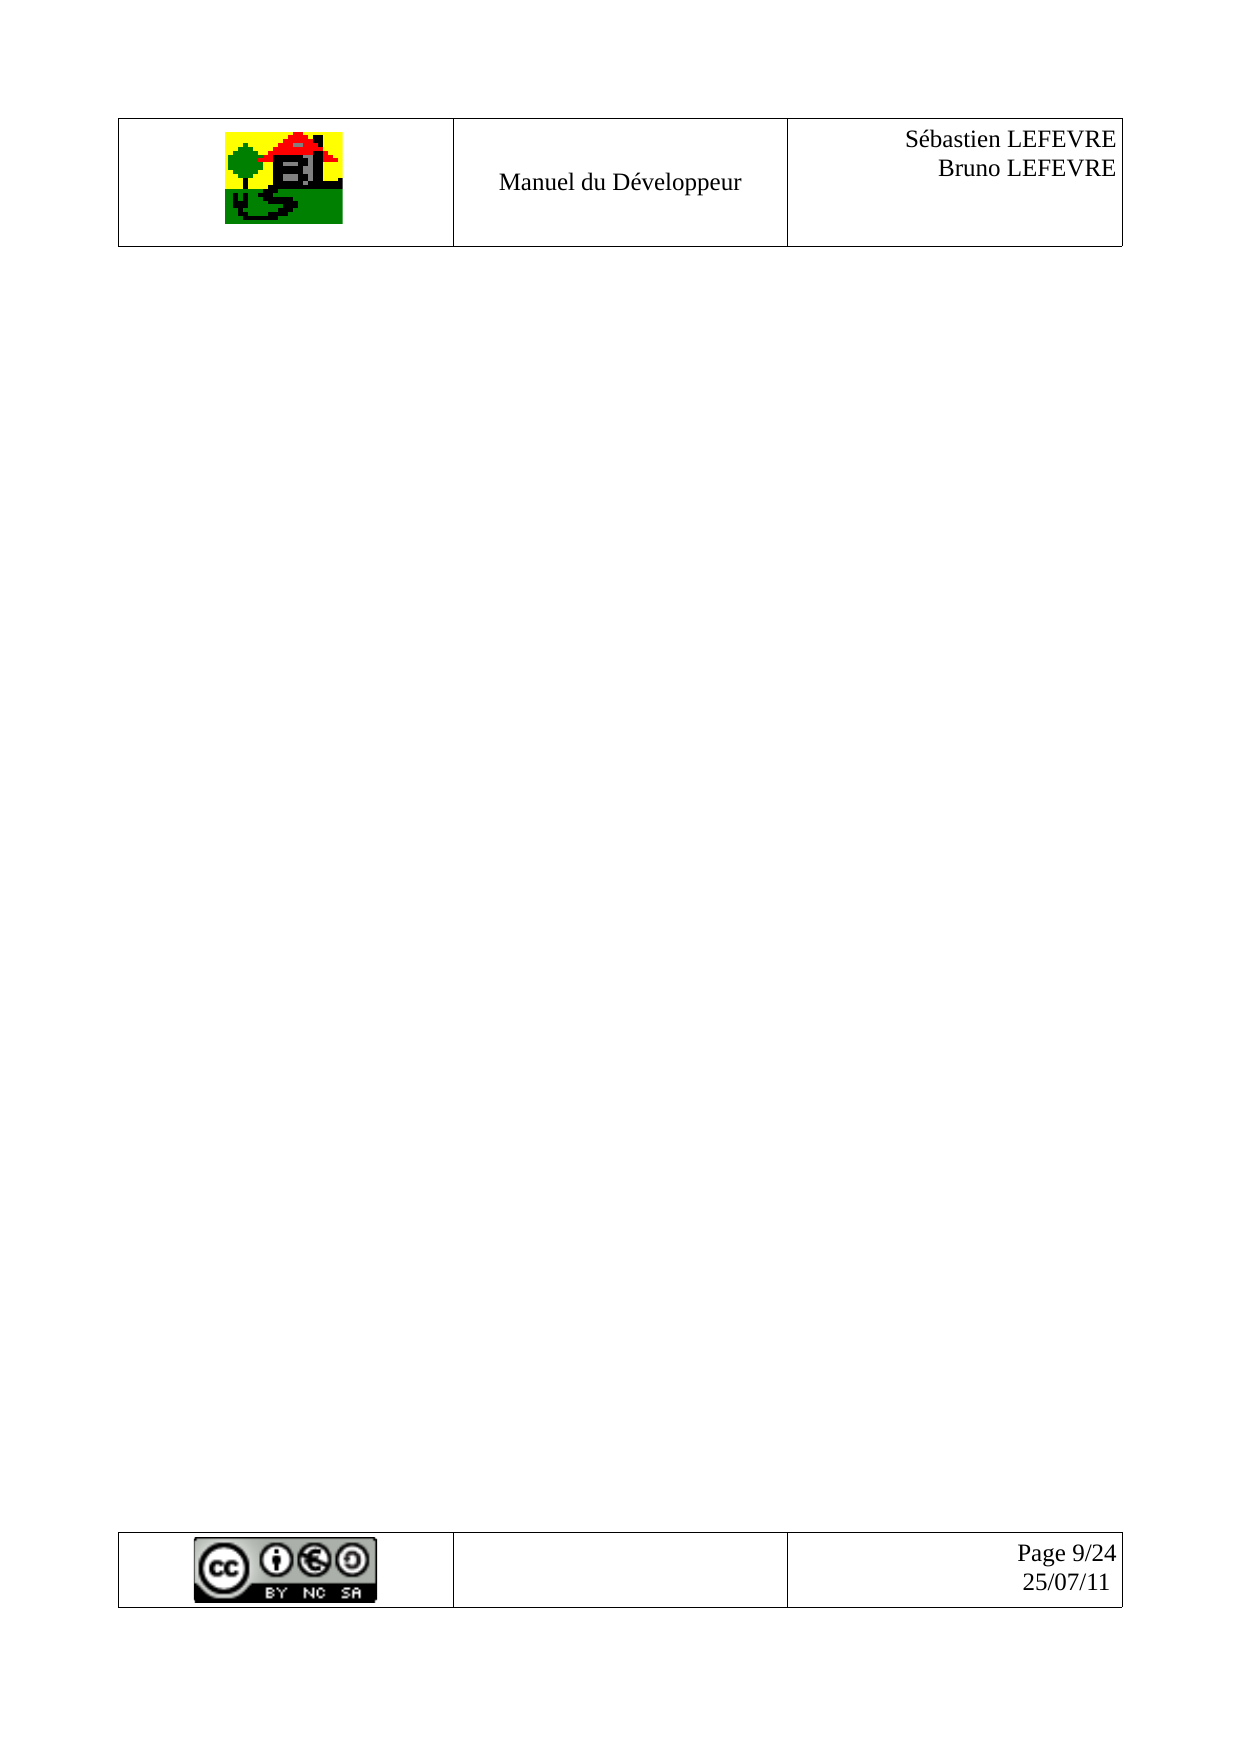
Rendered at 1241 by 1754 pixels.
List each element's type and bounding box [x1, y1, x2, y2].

picture [193, 1537, 378, 1603]
picture [225, 132, 343, 224]
